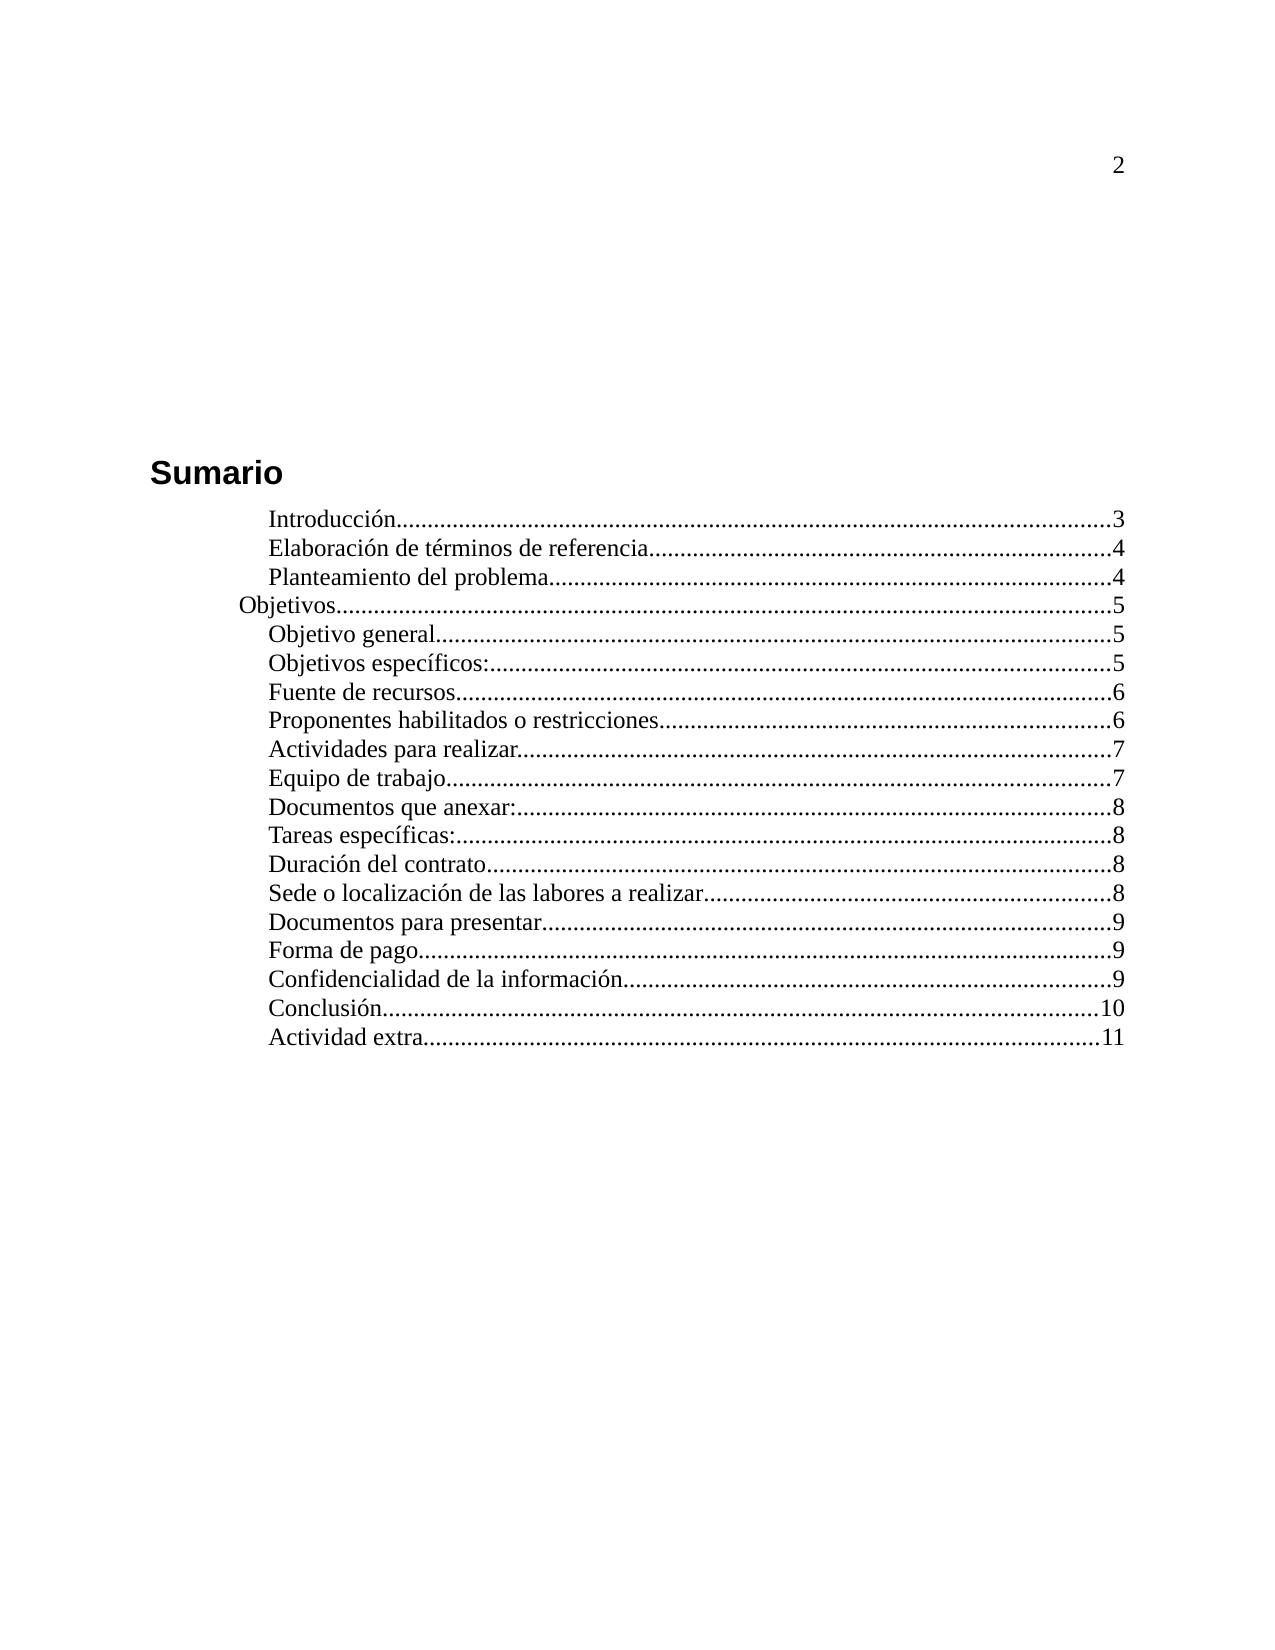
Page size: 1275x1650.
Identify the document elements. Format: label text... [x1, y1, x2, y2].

text Equipo de trabajo 7 [268, 763, 1125, 792]
text Documentos que anexar: 8 [268, 792, 1125, 820]
text Objetivo general 5 [268, 619, 1125, 648]
text Planteamiento del problema. 4 [268, 562, 1125, 590]
text Objetivos 5 [238, 590, 1125, 619]
text Actividades para realizar. 7 [268, 734, 1125, 763]
text Confidencialidad de la información 9 [268, 964, 1125, 993]
text Forma de pago 9 [268, 935, 1125, 964]
text Documentos para presentar 9 [268, 907, 1125, 935]
text Duración del contrato 8 [268, 849, 1125, 878]
text Elaboración de términos de referencia. 4 [268, 533, 1125, 562]
text Introducción. 3 [268, 504, 1125, 533]
text Proponentes habilitados o restricciones. 6 [268, 705, 1125, 734]
text Actividad extra 11 [268, 1022, 1125, 1050]
text Tareas específicas: 8 [268, 820, 1125, 849]
text Conclusión 10 [268, 993, 1125, 1022]
text Fuente de recursos. 6 [268, 677, 1125, 705]
subtitle Sumario [150, 453, 1125, 492]
text Sede o localización de las labores a realizar 8 [268, 878, 1125, 907]
text Objetivos específicos: 5 [268, 648, 1125, 677]
